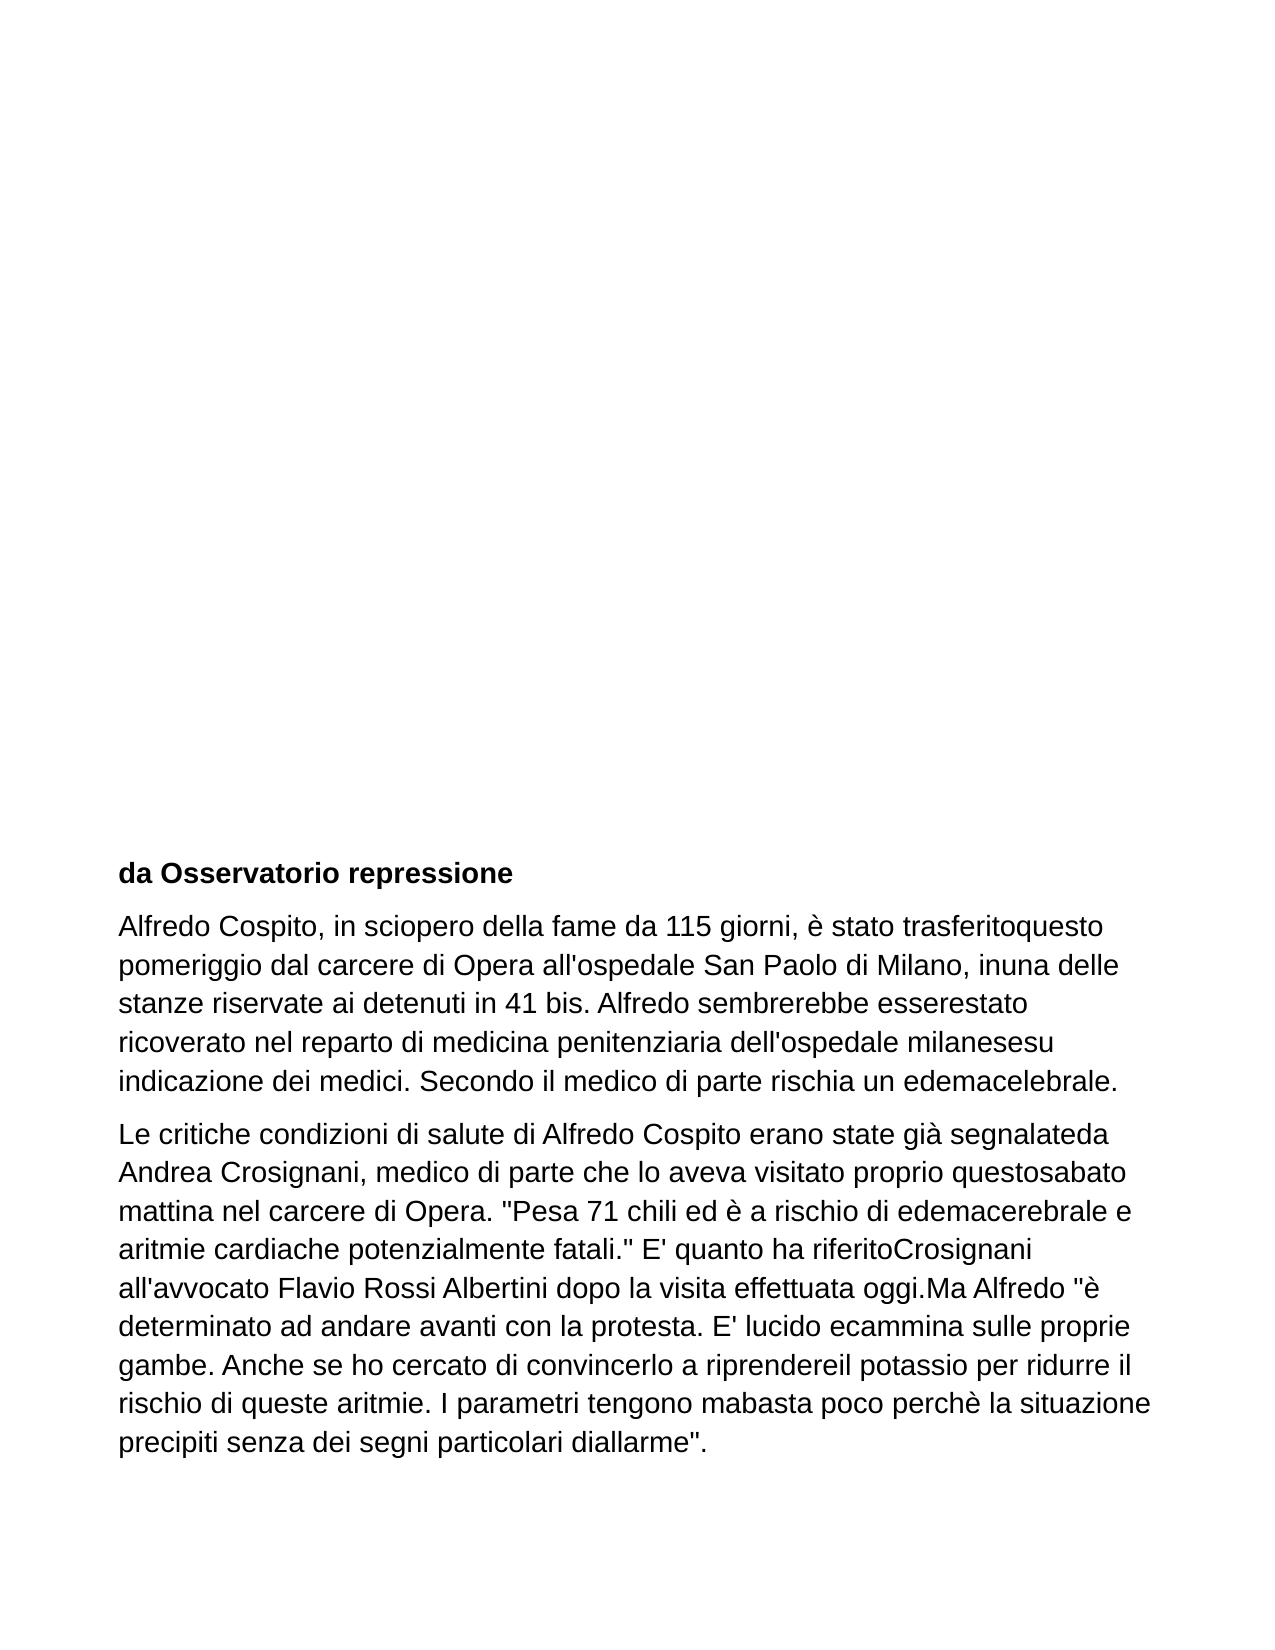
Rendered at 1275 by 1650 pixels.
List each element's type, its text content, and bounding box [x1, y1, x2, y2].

text da Osservatorio repressione [118, 856, 1157, 890]
text Alfredo Cospito, in sciopero della fame da 115 giorni, è stato trasferitoquesto pomeriggio dal carcere di Opera all'ospedale San Paolo di Milano, inuna delle stanze riservate ai detenuti in 41 bis. Alfredo sembrerebbe esserestato ricoverato nel reparto di medicina penitenziaria dell'ospedale milanesesu indicazione dei medici. Secondo il medico di parte rischia un edemacelebrale. [118, 909, 1157, 1097]
text Le critiche condizioni di salute di Alfredo Cospito erano state già segnalateda Andrea Crosignani, medico di parte che lo aveva visitato proprio questosabato mattina nel carcere di Opera. "Pesa 71 chili ed è a rischio di edemacerebrale e aritmie cardiache potenzialmente fatali." E' quanto ha riferitoCrosignani all'avvocato Flavio Rossi Albertini dopo la visita effettuata oggi.Ma Alfredo "è determinato ad andare avanti con la protesta. E' lucido ecammina sulle proprie gambe. Anche se ho cercato di convincerlo a riprendereil potassio per ridurre il rischio di queste aritmie. I parametri tengono mabasta poco perchè la situazione precipiti senza dei segni particolari diallarme". [118, 1117, 1157, 1458]
